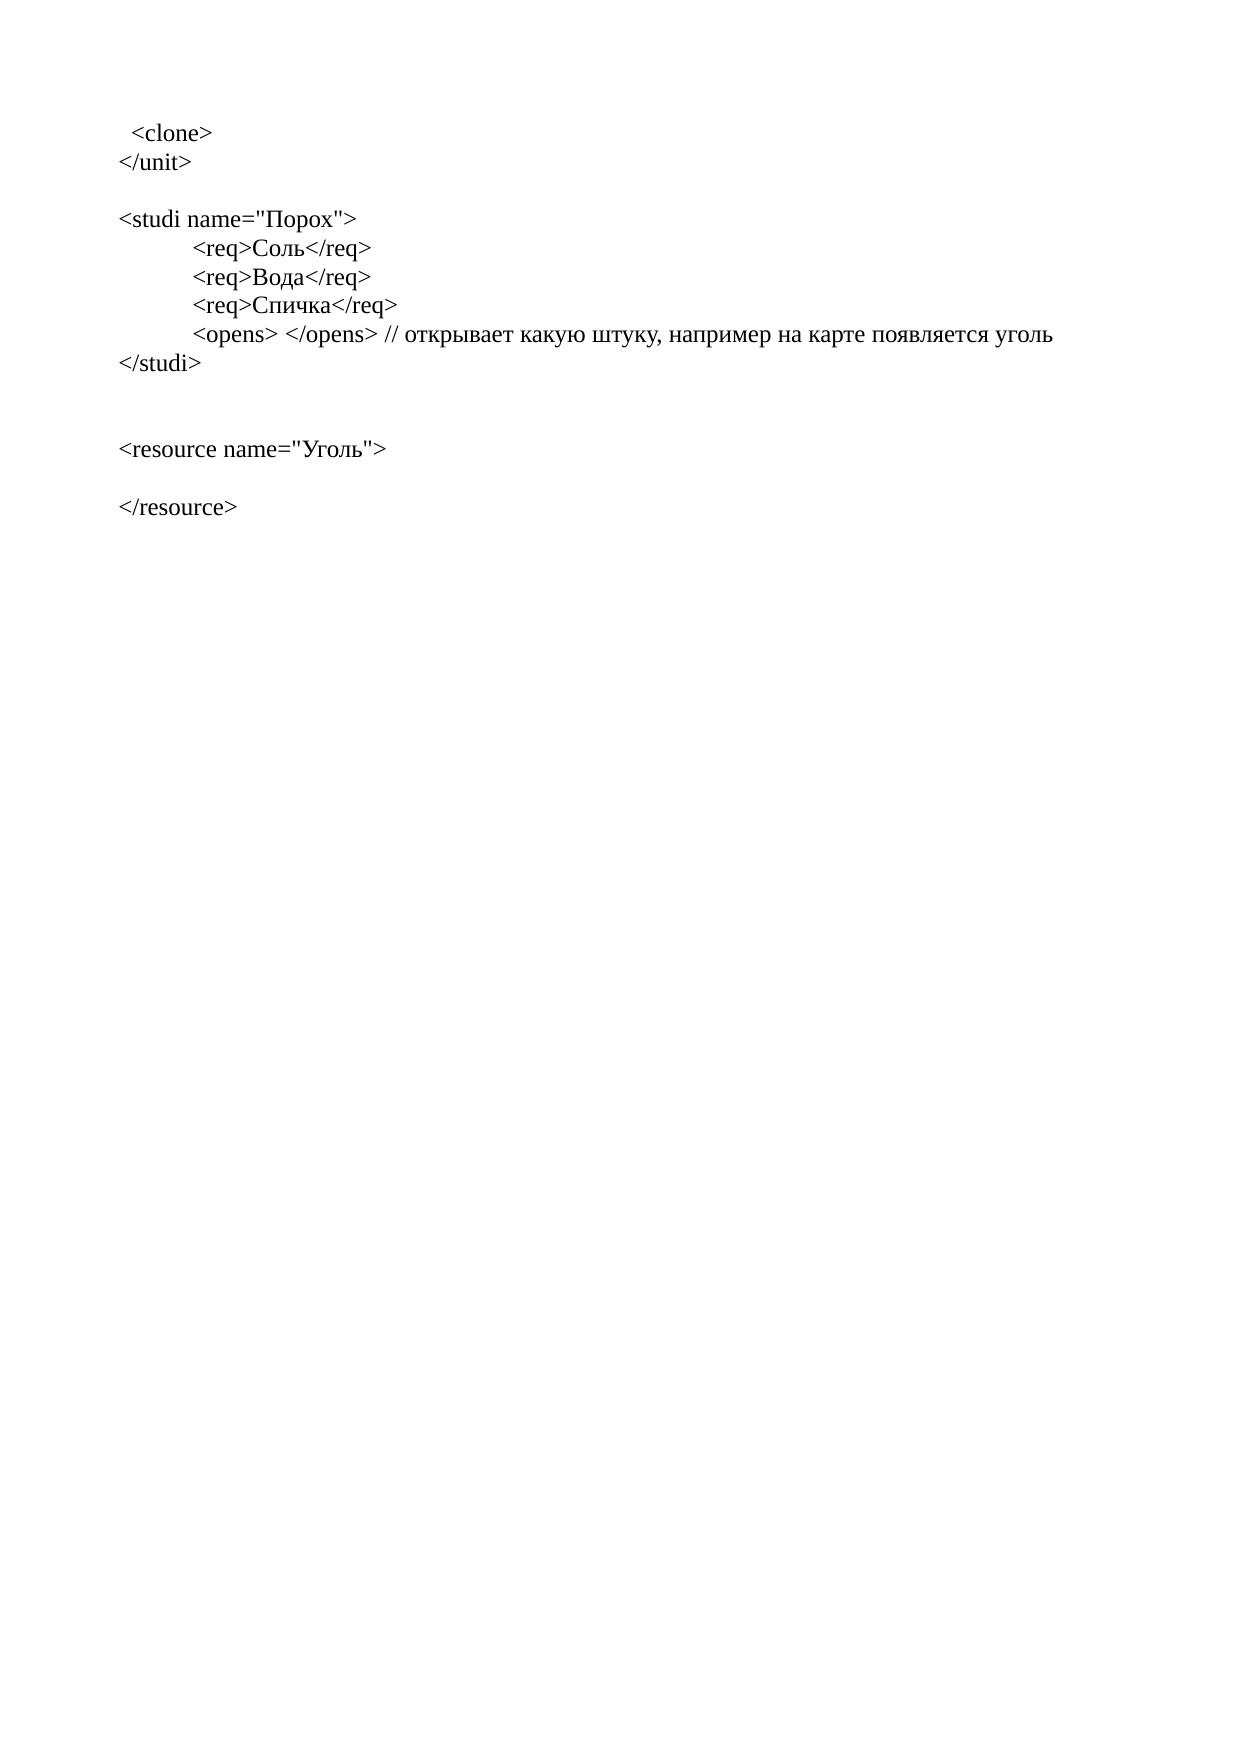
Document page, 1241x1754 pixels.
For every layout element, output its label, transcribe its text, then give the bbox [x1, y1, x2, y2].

text <opens> </opens> // открывает какую штуку, например на карте появляется уголь [118, 319, 1122, 348]
text </resource> [118, 492, 1122, 521]
text <req>Спичка</req> [118, 291, 1122, 319]
text <studi name="Порох"> [118, 204, 1122, 233]
text <resource name="Уголь"> [118, 434, 1122, 463]
text <clone> [118, 118, 1122, 147]
text <req>Вода</req> [118, 262, 1122, 291]
text <req>Соль</req> [118, 233, 1122, 262]
text </unit> [118, 147, 1122, 176]
text </studi> [118, 348, 1122, 377]
